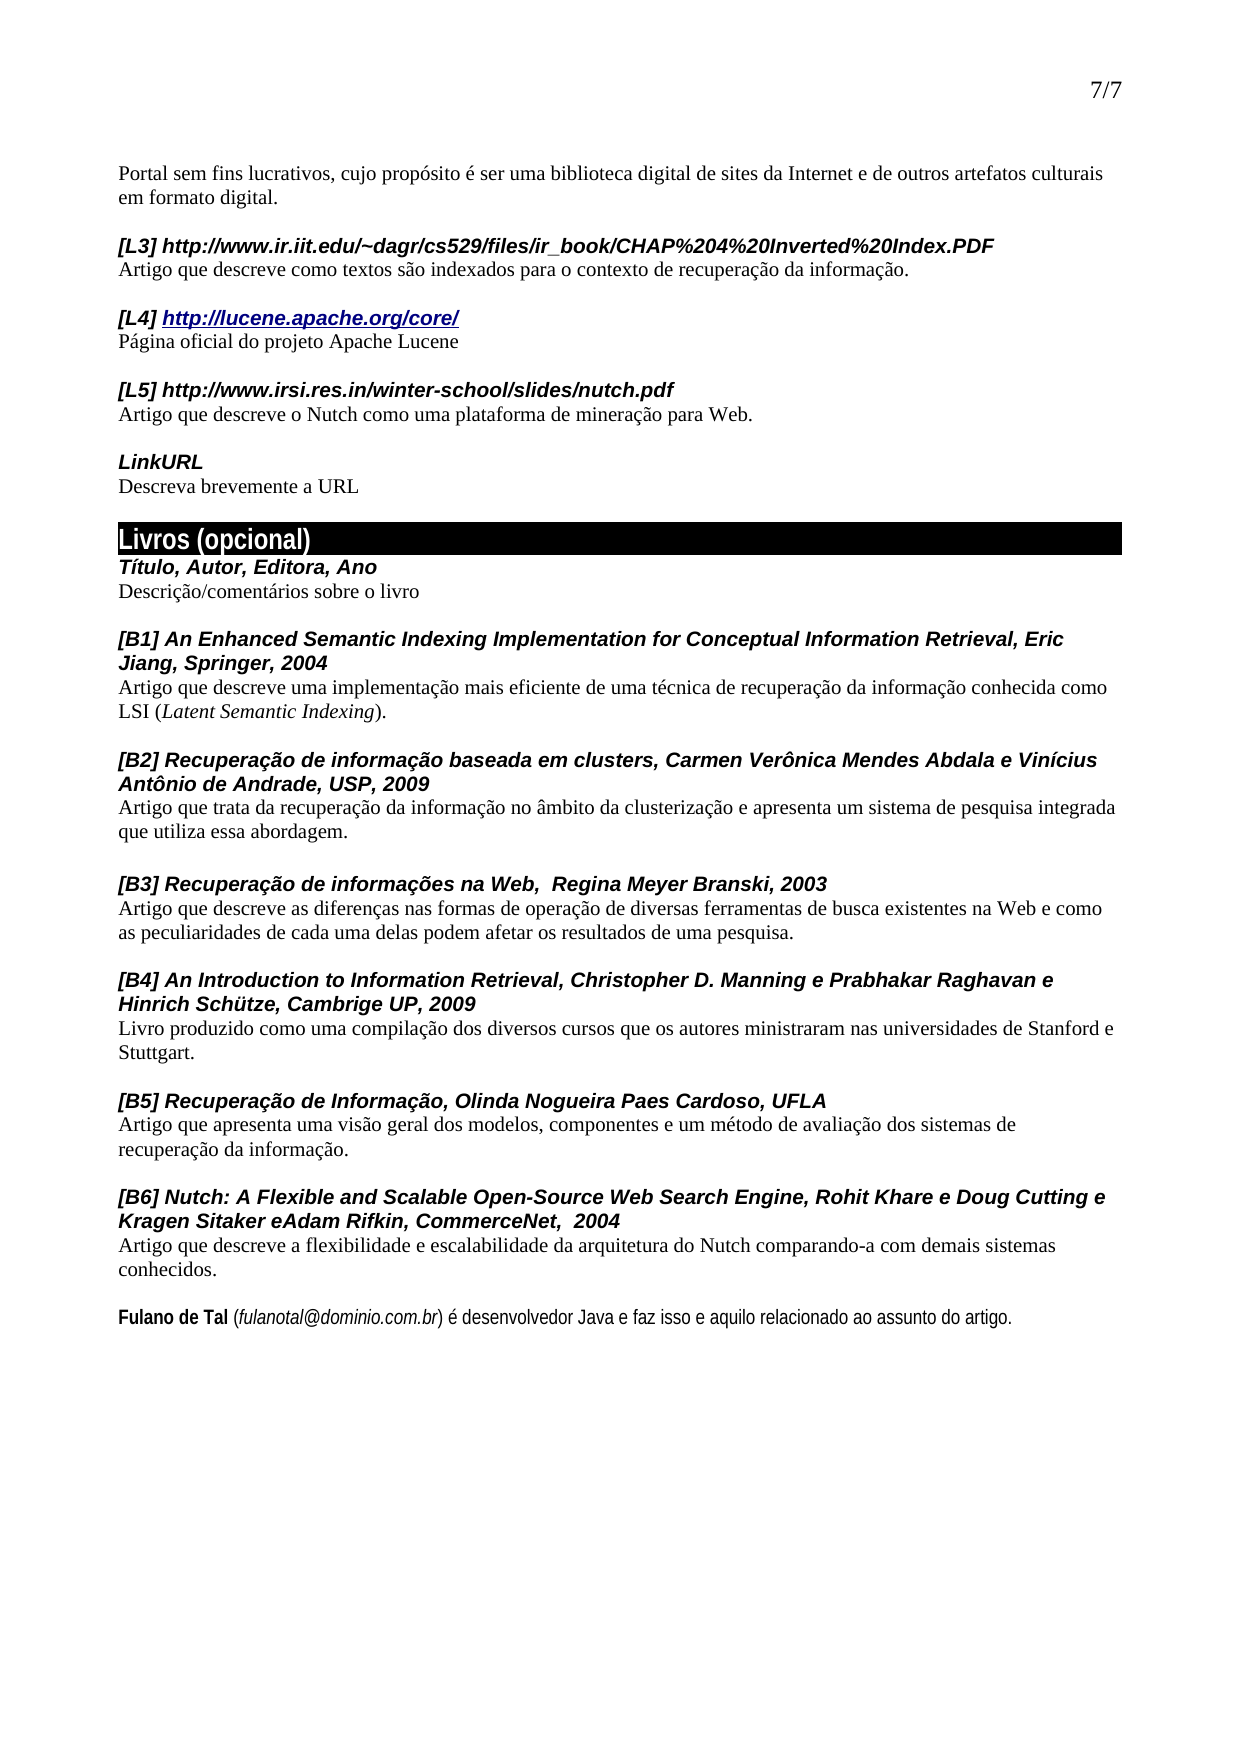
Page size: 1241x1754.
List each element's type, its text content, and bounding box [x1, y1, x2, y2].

text [B1] An Enhanced Semantic Indexing Implementation for Conceptual Information Retrieval, Eric Jiang, Springer, 2004 [118, 627, 1122, 675]
text Fulano de Tal (fulanotal@dominio.com.br) é desenvolvedor Java e faz isso e aquilo relacionado ao assunto do artigo. [118, 1305, 1122, 1329]
text [L3] http://www.ir.iit.edu/~dagr/cs529/files/ir_book/CHAP%204%20Inverted%20Index.PDF [118, 233, 1122, 257]
text Descrição/comentários sobre o livro [118, 579, 1122, 603]
text LinkURL [118, 450, 1122, 474]
text Livro produzido como uma compilação dos diversos cursos que os autores ministraram nas universidades de Stanford e Stuttgart. [118, 1016, 1122, 1064]
text [L4] http://lucene.apache.org/core/ [118, 306, 1122, 329]
text [B6] Nutch: A Flexible and Scalable Open-Source Web Search Engine, Rohit Khare e Doug Cutting e Kragen Sitaker eAdam Rifkin, CommerceNet, 2004 [118, 1184, 1122, 1232]
text [B4] An Introduction to Information Retrieval, Christopher D. Manning e Prabhakar Raghavan e Hinrich Schütze, Cambrige UP, 2009 [118, 968, 1122, 1016]
text Artigo que descreve as diferenças nas formas de operação de diversas ferramentas de busca existentes na Web e como as peculiaridades de cada uma delas podem afetar os resultados de uma pesquisa. [118, 896, 1122, 944]
text Página oficial do projeto Apache Lucene [118, 329, 1122, 353]
text Título, Autor, Editora, Ano [118, 555, 1122, 579]
text [B5] Recuperação de Informação, Olinda Nogueira Paes Cardoso, UFLA [118, 1088, 1122, 1112]
text Artigo que trata da recuperação da informação no âmbito da clusterização e apresenta um sistema de pesquisa integrada que utiliza essa abordagem. [118, 795, 1122, 843]
text Artigo que descreve uma implementação mais eficiente de uma técnica de recuperação da informação conhecida como LSI (Latent Semantic Indexing). [118, 675, 1122, 723]
text Artigo que apresenta uma visão geral dos modelos, componentes e um método de avaliação dos sistemas de recuperação da informação. [118, 1112, 1122, 1161]
text [B3] Recuperação de informações na Web, Regina Meyer Branski, 2003 [118, 872, 1122, 896]
text [L5] http://www.irsi.res.in/winter-school/slides/nutch.pdf [118, 378, 1122, 402]
text [B2] Recuperação de informação baseada em clusters, Carmen Verônica Mendes Abdala e Vinícius Antônio de Andrade, USP, 2009 [118, 747, 1122, 795]
text Artigo que descreve o Nutch como uma plataforma de mineração para Web. [118, 402, 1122, 426]
text Portal sem fins lucrativos, cujo propósito é ser uma biblioteca digital de sites da Internet e de outros artefatos culturais em formato digital. [118, 161, 1122, 209]
text Descreva brevemente a URL [118, 474, 1122, 498]
text Livros (opcional) [118, 522, 1122, 555]
text Artigo que descreve como textos são indexados para o contexto de recuperação da informação. [118, 257, 1122, 281]
text Artigo que descreve a flexibilidade e escalabilidade da arquitetura do Nutch comparando-a com demais sistemas conhecidos. [118, 1232, 1122, 1281]
